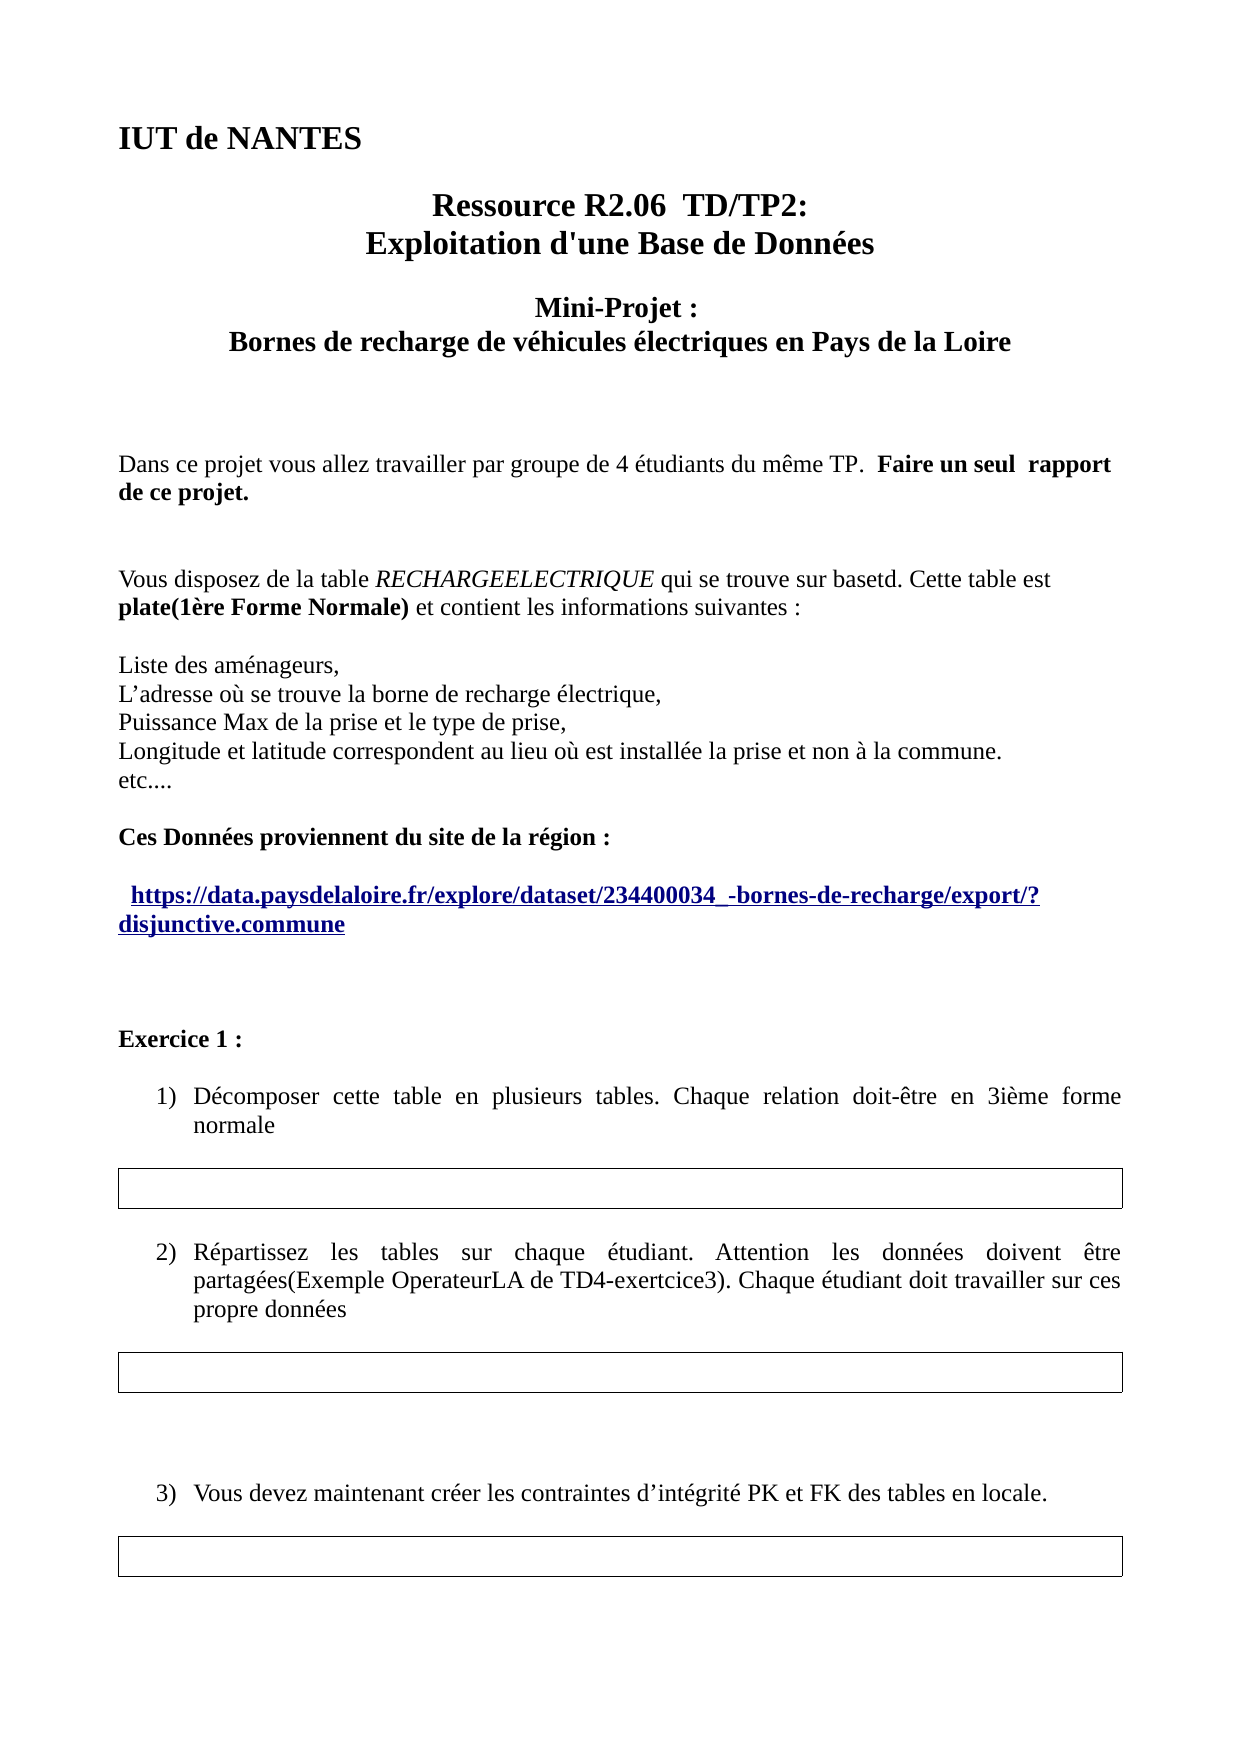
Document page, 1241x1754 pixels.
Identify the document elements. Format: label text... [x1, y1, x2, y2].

table_header [119, 1169, 1122, 1208]
list Répartissez les tables sur chaque étudiant. Attention les données doivent être partagées(Exemple OperateurLA de TD4-exertcice3). Chaque étudiant doit travailler sur ces propre données [156, 1237, 1122, 1323]
text Puissance Max de la prise et le type de prise, [118, 707, 1122, 736]
text Bornes de recharge de véhicules électriques en Pays de la Loire [118, 324, 1122, 358]
text Longitude et latitude correspondent au lieu où est installée la prise et non à la commune. [118, 736, 1122, 765]
table_header [119, 1537, 1122, 1576]
text Dans ce projet vous allez travailler par groupe de 4 étudiants du même TP. Faire un seul rapport de ce projet. [118, 449, 1122, 506]
text Ces Données proviennent du site de la région : [118, 822, 1122, 851]
text https://data.paysdelaloire.fr/explore/dataset/234400034_-bornes-de-recharge/export/?disjunctive.commune [118, 880, 1122, 937]
text Vous disposez de la table RECHARGEELECTRIQUE qui se trouve sur basetd. Cette table est plate(1ère Forme Normale) et contient les informations suivantes : [118, 564, 1122, 621]
list Vous devez maintenant créer les contraintes d’intégrité PK et FK des tables en locale. [156, 1478, 1122, 1507]
text L’adresse où se trouve la borne de recharge électrique, [118, 679, 1122, 707]
text IUT de NANTES [118, 118, 1122, 156]
text Liste des aménageurs, [118, 650, 1122, 679]
list Décomposer cette table en plusieurs tables. Chaque relation doit-être en 3ième forme normale [156, 1081, 1122, 1139]
text etc.... [118, 765, 1122, 794]
text Ressource R2.06 TD/TP2: Exploitation d'une Base de Données [118, 185, 1122, 262]
text Exercice 1 : [118, 1024, 1122, 1052]
table_header [119, 1353, 1122, 1392]
text Mini-Projet : [118, 291, 1122, 324]
